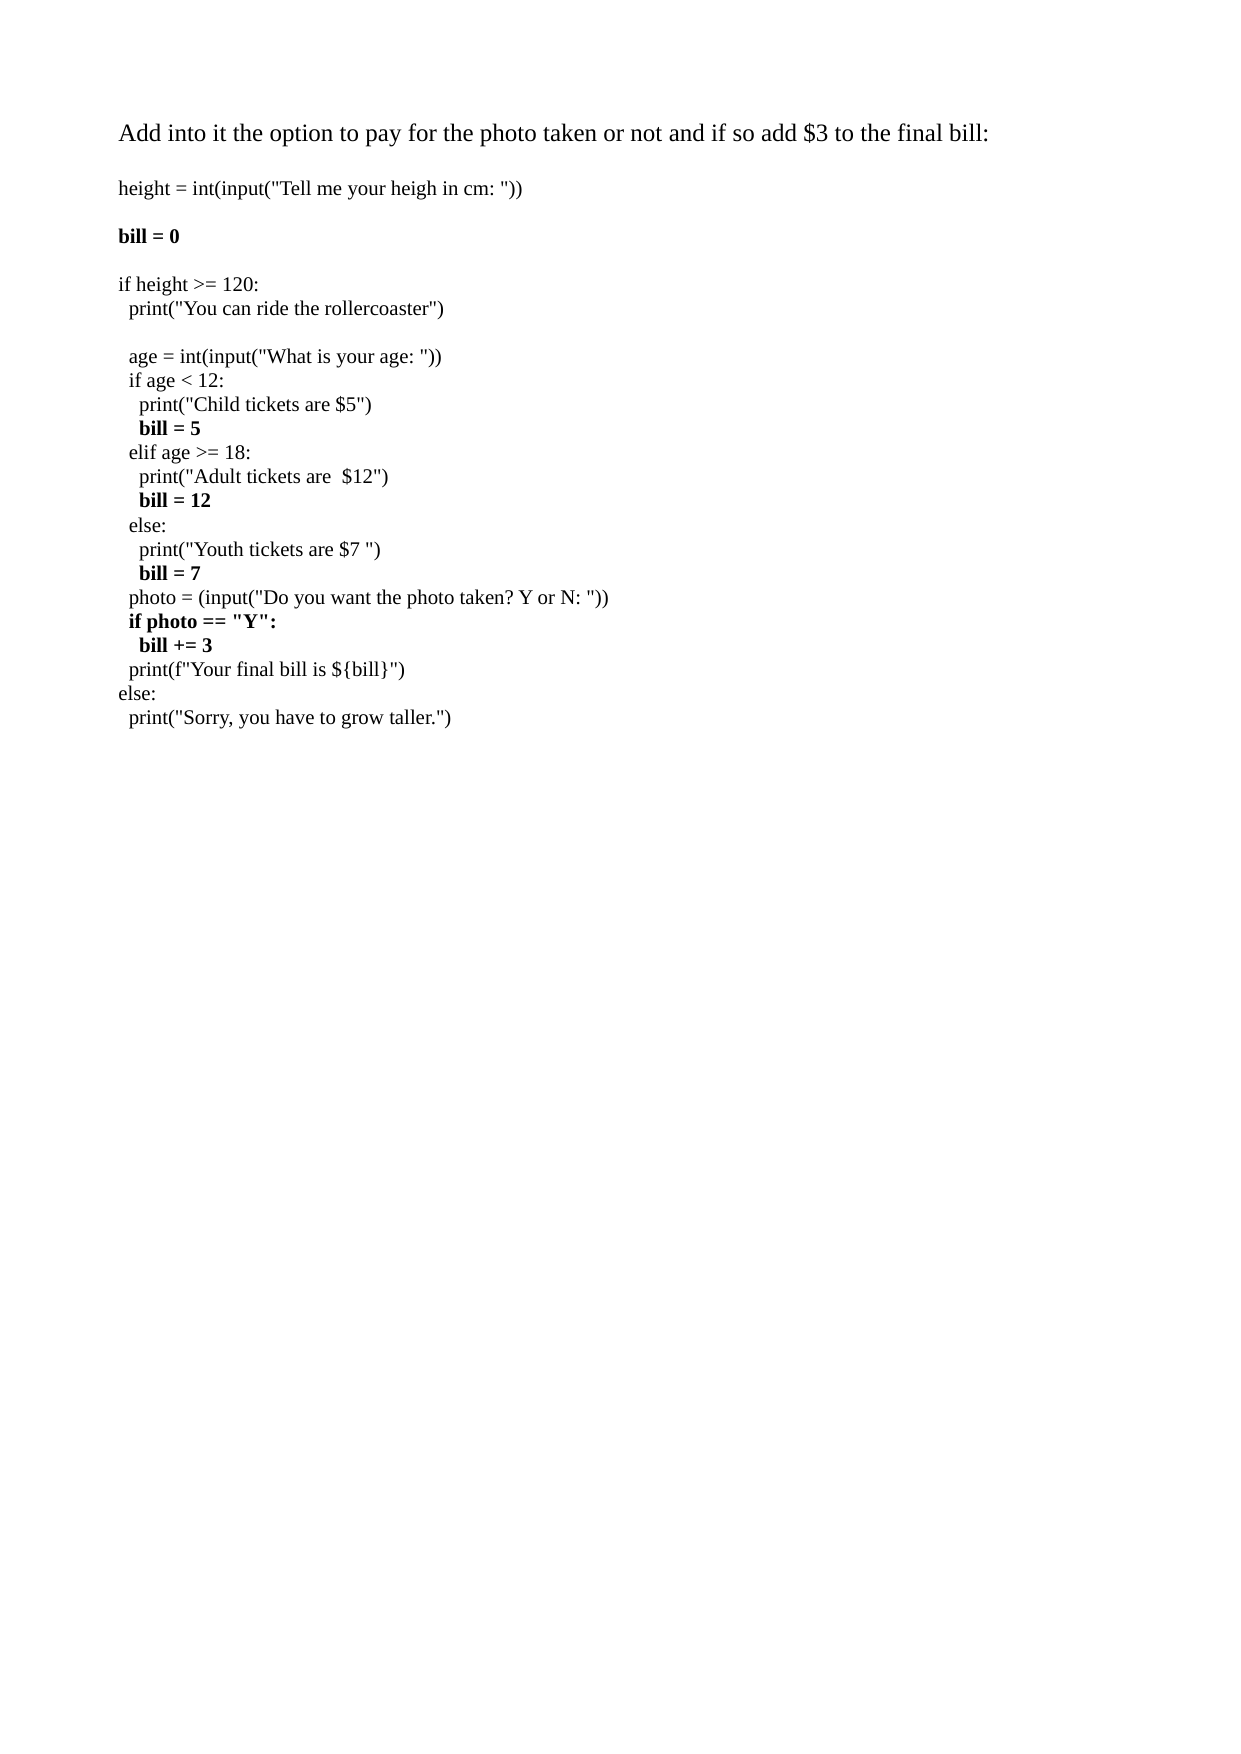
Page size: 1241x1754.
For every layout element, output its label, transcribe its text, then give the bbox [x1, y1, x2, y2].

text if photo == "Y": [118, 609, 1122, 633]
text else: [118, 512, 1122, 537]
text print("You can ride the rollercoaster") [118, 296, 1122, 320]
text print("Adult tickets are $12") [118, 464, 1122, 488]
text height = int(input("Tell me your heigh in cm: ")) [118, 176, 1122, 200]
text print("Child tickets are $5") [118, 392, 1122, 416]
text bill = 5 [118, 416, 1122, 440]
text Add into it the option to pay for the photo taken or not and if so add $3 to the final bill: [118, 118, 1122, 147]
text photo = (input("Do you want the photo taken? Y or N: ")) [118, 585, 1122, 609]
text print(f"Your final bill is ${bill}") [118, 657, 1122, 681]
text bill = 7 [118, 561, 1122, 585]
text print("Youth tickets are $7 ") [118, 537, 1122, 561]
text if height >= 120: [118, 272, 1122, 296]
text age = int(input("What is your age: ")) [118, 344, 1122, 368]
text elif age >= 18: [118, 440, 1122, 464]
text else: [118, 681, 1122, 705]
text if age < 12: [118, 368, 1122, 392]
text print("Sorry, you have to grow taller.") [118, 705, 1122, 729]
text bill = 12 [118, 488, 1122, 512]
text bill = 0 [118, 224, 1122, 248]
text bill += 3 [118, 633, 1122, 657]
